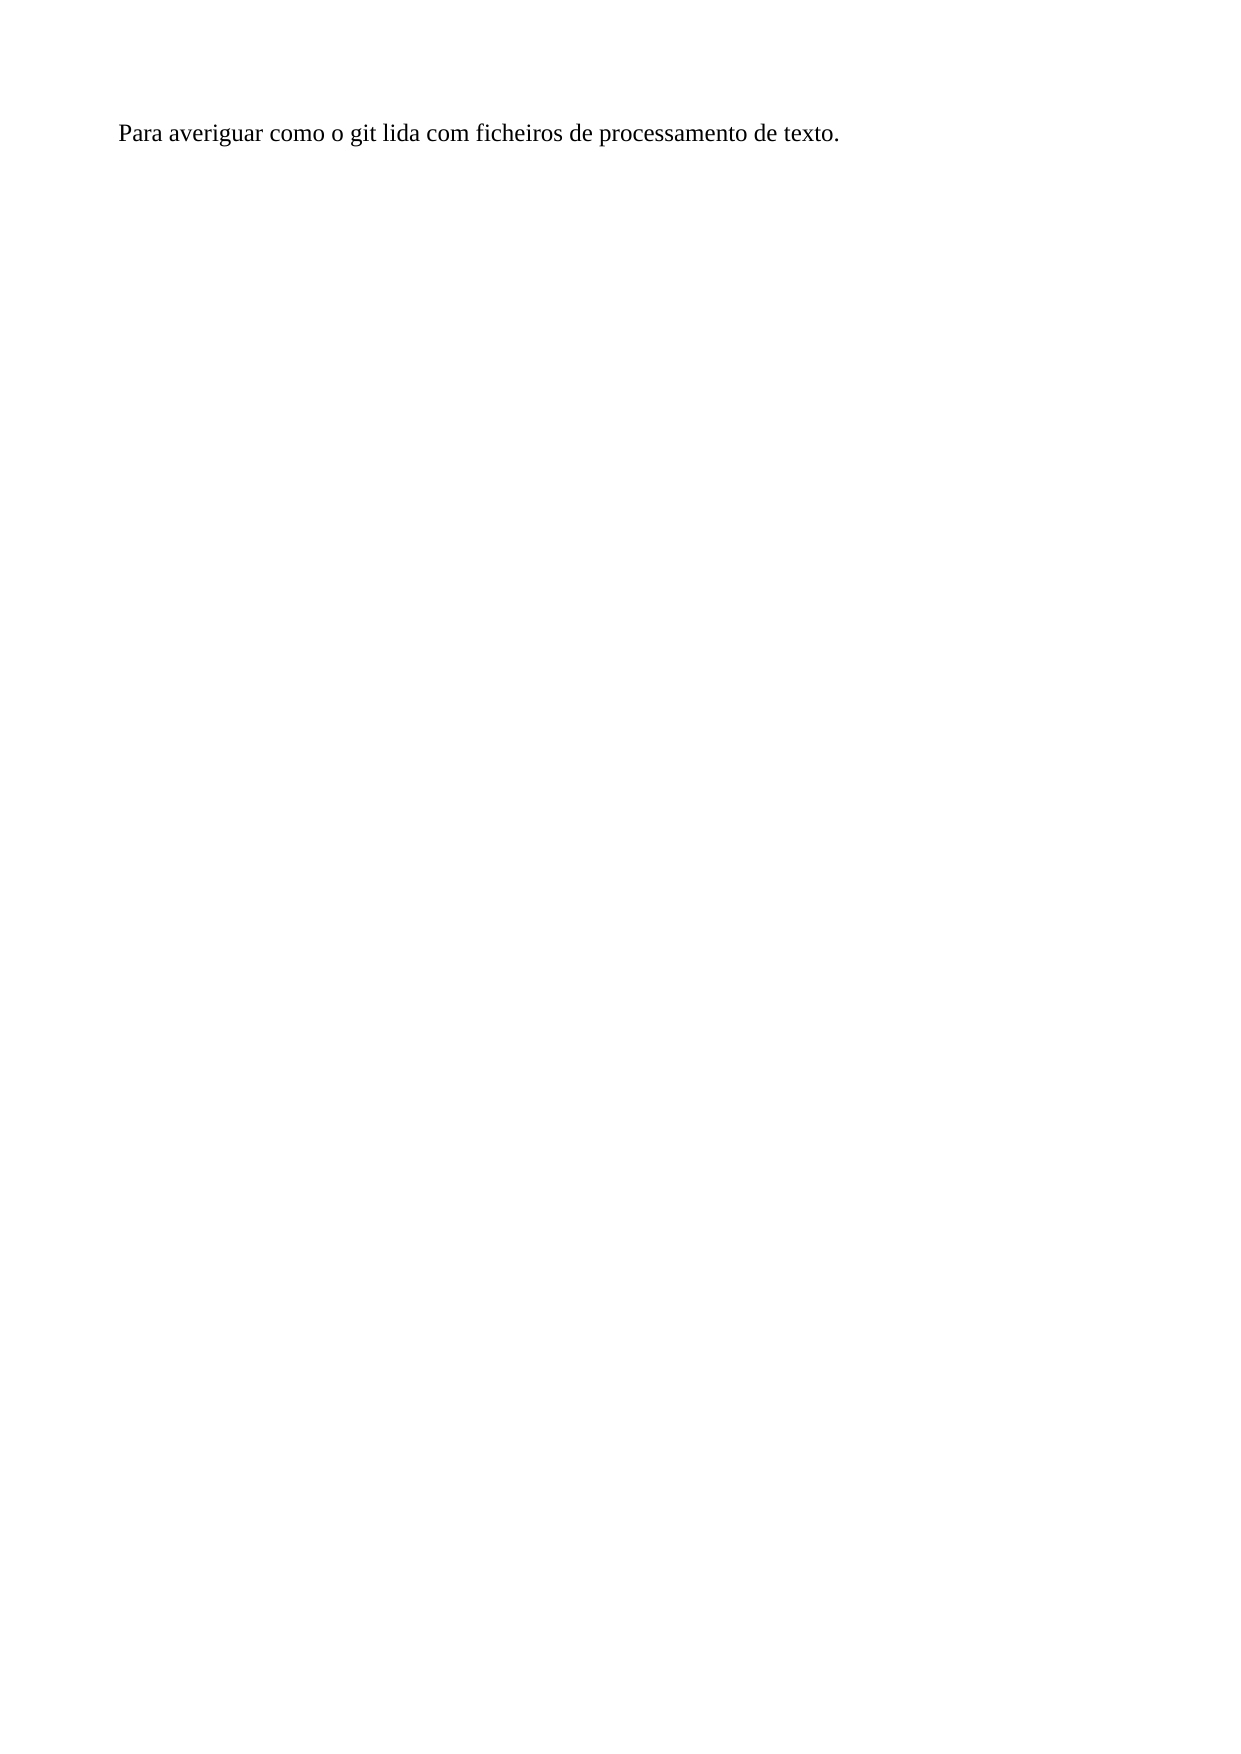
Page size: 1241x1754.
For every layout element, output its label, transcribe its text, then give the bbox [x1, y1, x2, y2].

text Para averiguar como o git lida com ficheiros de processamento de texto. [118, 118, 1122, 147]
